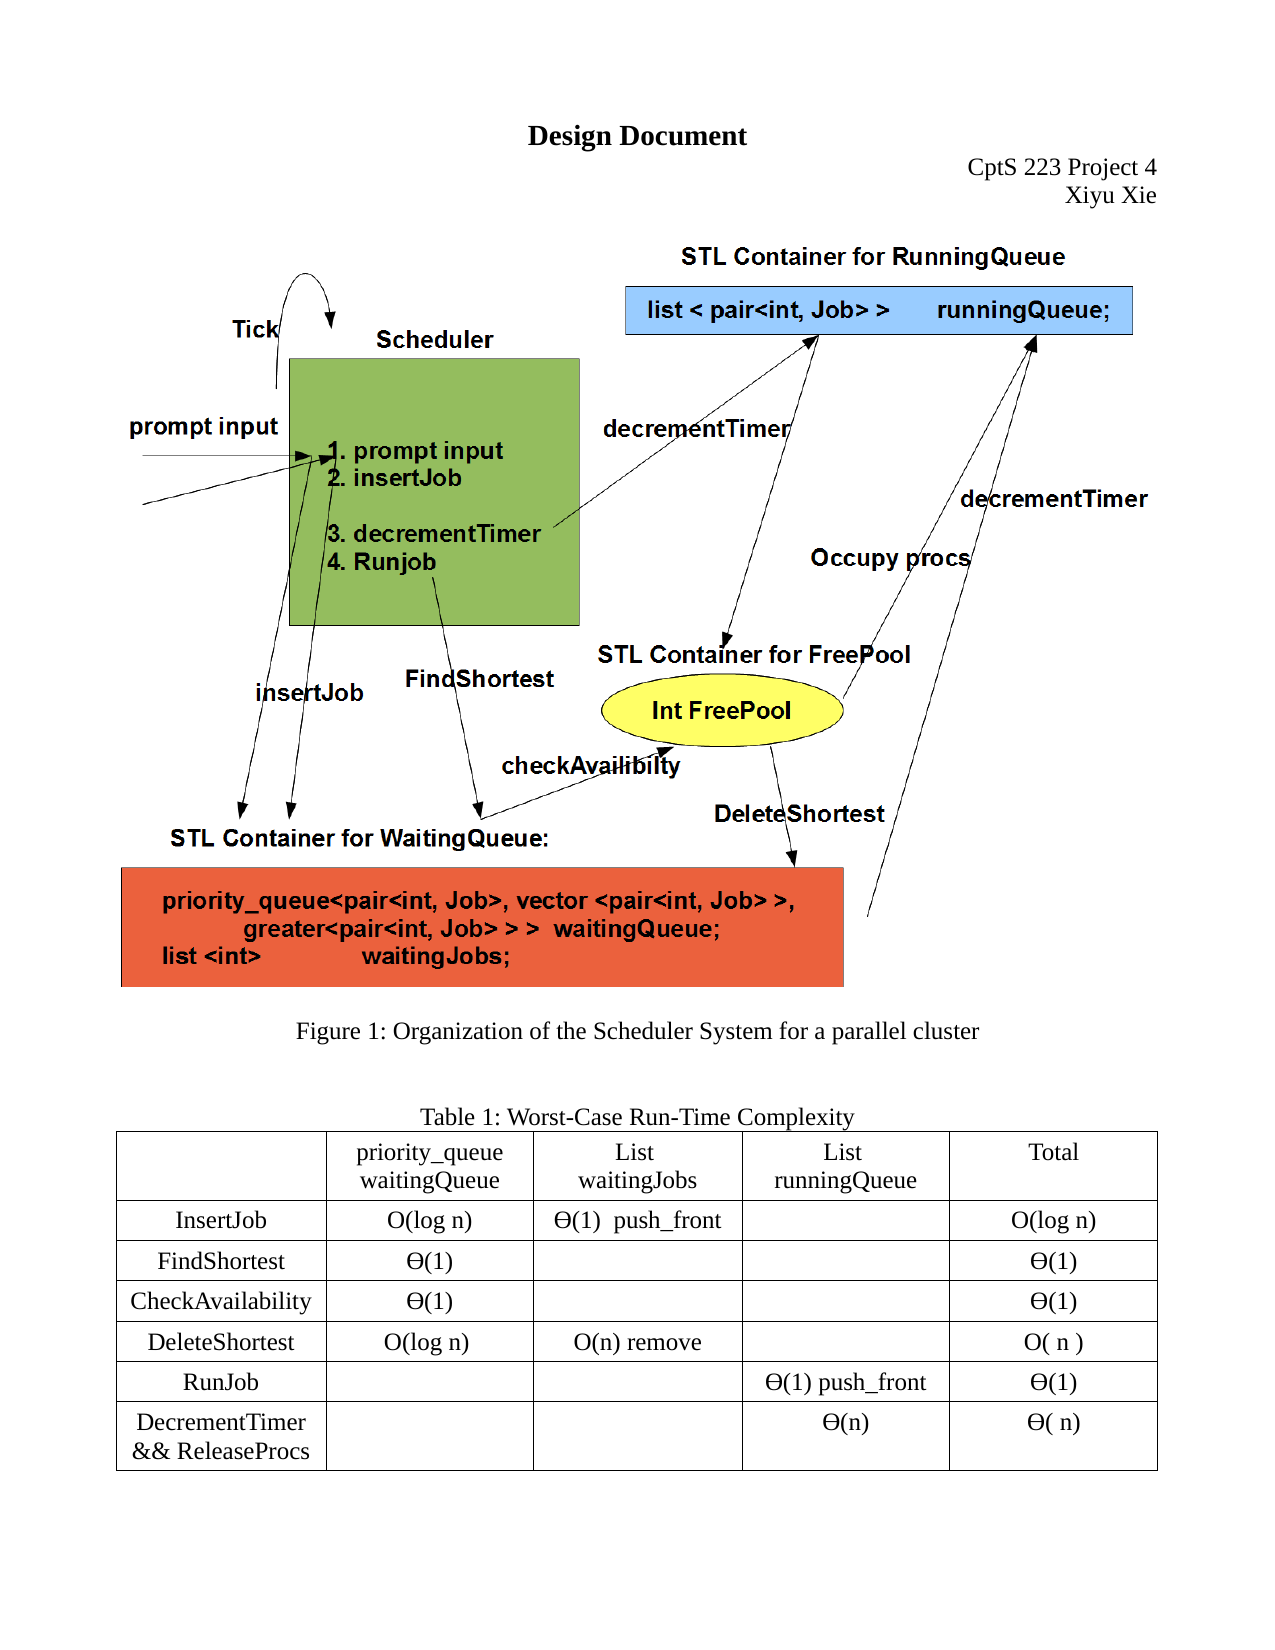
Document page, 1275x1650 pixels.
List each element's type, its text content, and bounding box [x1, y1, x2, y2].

table_cell O(n) remove [534, 1322, 742, 1361]
table_cell Ɵ(1) [950, 1241, 1157, 1280]
table_cell [327, 1362, 533, 1401]
table_cell [534, 1241, 742, 1280]
table_cell Ɵ(n) [743, 1402, 949, 1470]
text Figure 1: Organization of the Scheduler System for a parallel cluster [118, 1016, 1157, 1044]
table_cell Ɵ(1) [950, 1362, 1157, 1401]
text CptS 223 Project 4 [118, 152, 1157, 180]
table_cell [743, 1322, 949, 1361]
table_cell FindShortest [117, 1241, 326, 1280]
table_cell Ɵ(1) [950, 1281, 1157, 1321]
table_cell O(log n) [327, 1201, 533, 1240]
table_cell CheckAvailability [117, 1281, 326, 1321]
text Xiyu Xie [118, 180, 1157, 209]
table_cell Ɵ( n) [950, 1402, 1157, 1470]
table_cell [534, 1402, 742, 1470]
table_header List runningQueue [743, 1132, 949, 1200]
table_cell InsertJob [117, 1201, 326, 1240]
text Design Document [118, 118, 1157, 152]
table_cell O(log n) [327, 1322, 533, 1361]
table_cell [743, 1241, 949, 1280]
table_cell DeleteShortest [117, 1322, 326, 1361]
table_header List waitingJobs [534, 1132, 742, 1200]
table_cell [534, 1362, 742, 1401]
table_cell Ɵ(1) [327, 1281, 533, 1321]
text Table 1: Worst-Case Run-Time Complexity [118, 1102, 1157, 1131]
table_cell Ɵ(1) push_front [534, 1201, 742, 1240]
table_header Total [950, 1132, 1157, 1200]
table_cell [327, 1402, 533, 1470]
table_cell O(log n) [950, 1201, 1157, 1240]
table_cell O( n ) [950, 1322, 1157, 1361]
table_cell Ɵ(1) push_front [743, 1362, 949, 1401]
table_cell [743, 1201, 949, 1240]
table_cell [534, 1281, 742, 1321]
table_header priority_queue waitingQueue [327, 1132, 533, 1200]
table_cell DecrementTimer && ReleaseProcs [117, 1402, 326, 1470]
table_header [117, 1132, 326, 1200]
table_cell Ɵ(1) [327, 1241, 533, 1280]
table_cell [743, 1281, 949, 1321]
table_cell RunJob [117, 1362, 326, 1401]
